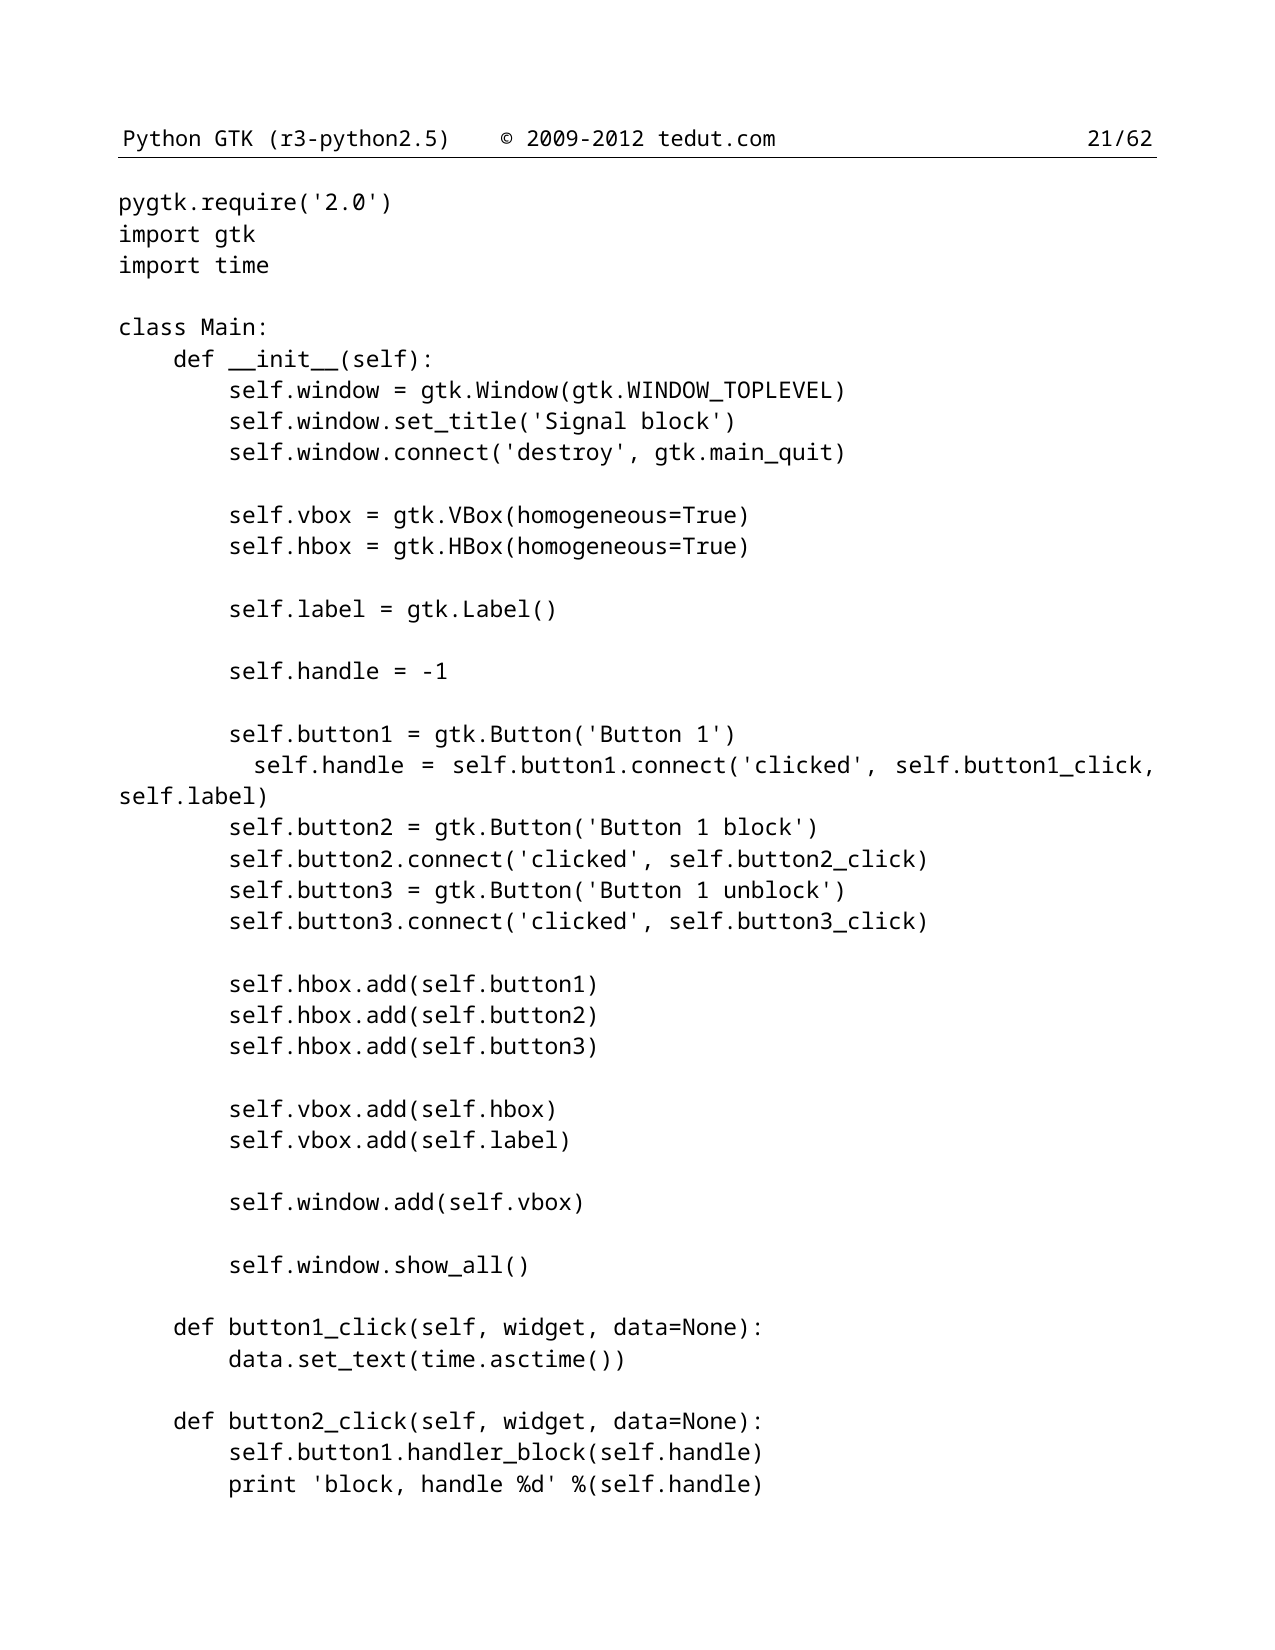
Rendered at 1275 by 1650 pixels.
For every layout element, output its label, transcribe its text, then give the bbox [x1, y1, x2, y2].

text self.window.show_all() [118, 1249, 1157, 1280]
text def button1_click(self, widget, data=None): [118, 1311, 1157, 1342]
text self.hbox.add(self.button2) [118, 999, 1157, 1030]
text import gtk [118, 217, 1157, 249]
text self.button1.handler_block(self.handle) [118, 1436, 1157, 1467]
text self.button3.connect('clicked', self.button3_click) [118, 905, 1157, 936]
text print 'block, handle %d' %(self.handle) [118, 1467, 1157, 1499]
text self.window.set_title('Signal block') [118, 405, 1157, 436]
text self.handle = self.button1.connect('clicked', self.button1_click, self.label) [118, 749, 1157, 811]
text import time [118, 249, 1157, 280]
text self.hbox.add(self.button3) [118, 1030, 1157, 1061]
text pygtk.require('2.0') [118, 186, 1157, 217]
text self.label = gtk.Label() [118, 592, 1157, 624]
text class Main: [118, 311, 1157, 342]
text self.handle = -1 [118, 655, 1157, 686]
text self.window.add(self.vbox) [118, 1186, 1157, 1217]
text self.button2 = gtk.Button('Button 1 block') [118, 811, 1157, 842]
text self.button3 = gtk.Button('Button 1 unblock') [118, 874, 1157, 905]
text self.button1 = gtk.Button('Button 1') [118, 717, 1157, 749]
text self.window = gtk.Window(gtk.WINDOW_TOPLEVEL) [118, 374, 1157, 405]
text self.window.connect('destroy', gtk.main_quit) [118, 436, 1157, 467]
text self.vbox.add(self.hbox) [118, 1092, 1157, 1124]
text self.button2.connect('clicked', self.button2_click) [118, 842, 1157, 874]
text self.hbox = gtk.HBox(homogeneous=True) [118, 530, 1157, 561]
text self.vbox = gtk.VBox(homogeneous=True) [118, 499, 1157, 530]
text self.vbox.add(self.label) [118, 1124, 1157, 1155]
text self.hbox.add(self.button1) [118, 967, 1157, 999]
text data.set_text(time.asctime()) [118, 1342, 1157, 1374]
text def __init__(self): [118, 342, 1157, 374]
text def button2_click(self, widget, data=None): [118, 1405, 1157, 1436]
